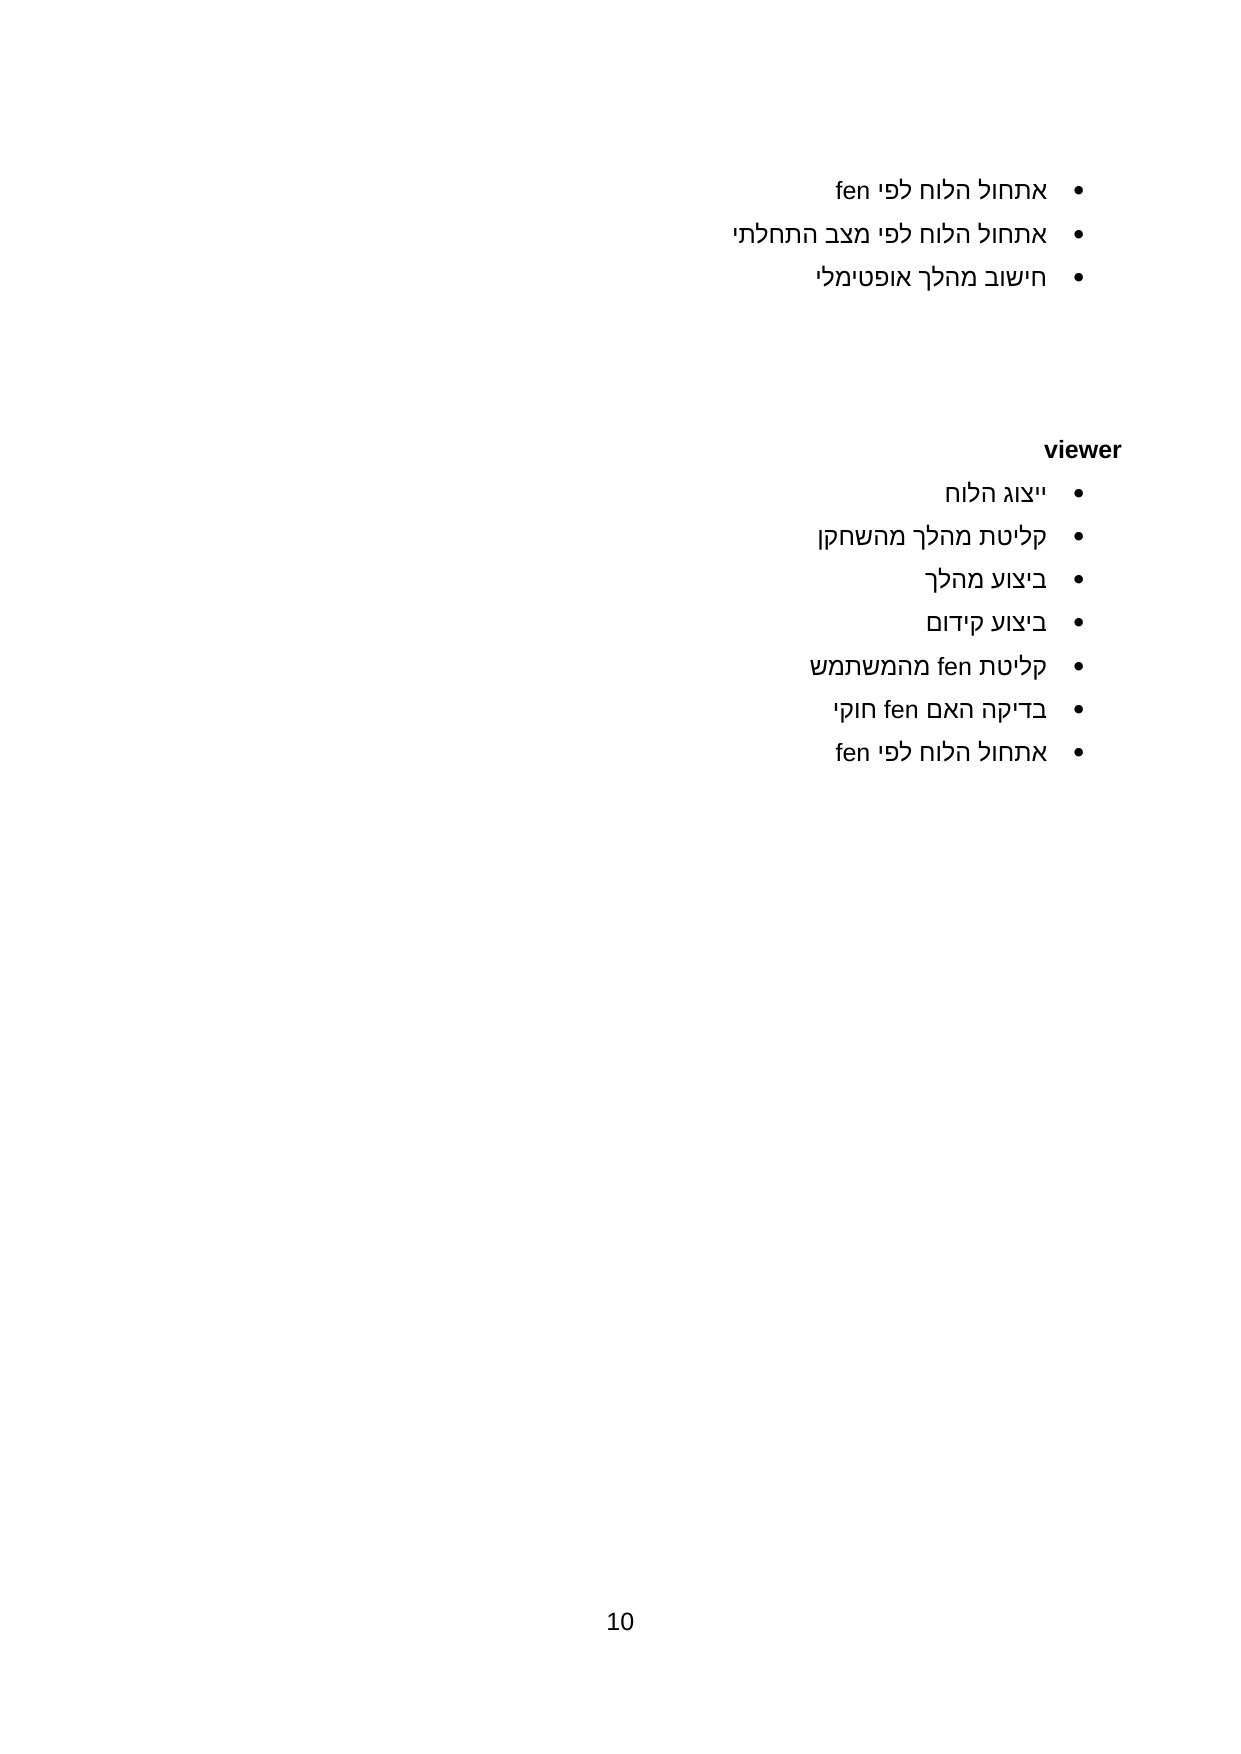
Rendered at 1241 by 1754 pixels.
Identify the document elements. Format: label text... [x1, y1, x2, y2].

list קליטת fen מהמשתמש [118, 651, 1084, 680]
list אתחול הלוח לפי מצב התחלתי [118, 219, 1084, 248]
list אתחול הלוח לפי fen [118, 176, 1084, 205]
list קליטת מהלך מהשחקן [118, 522, 1084, 551]
list ביצוע מהלך [118, 565, 1084, 594]
list אתחול הלוח לפי fen [118, 738, 1084, 767]
list בדיקה האם fen חוקי [118, 695, 1084, 723]
text viewer [118, 435, 1122, 464]
list ביצוע קידום [118, 608, 1084, 637]
list ייצוג הלוח [118, 478, 1084, 507]
list חישוב מהלך אופטימלי [118, 263, 1084, 292]
